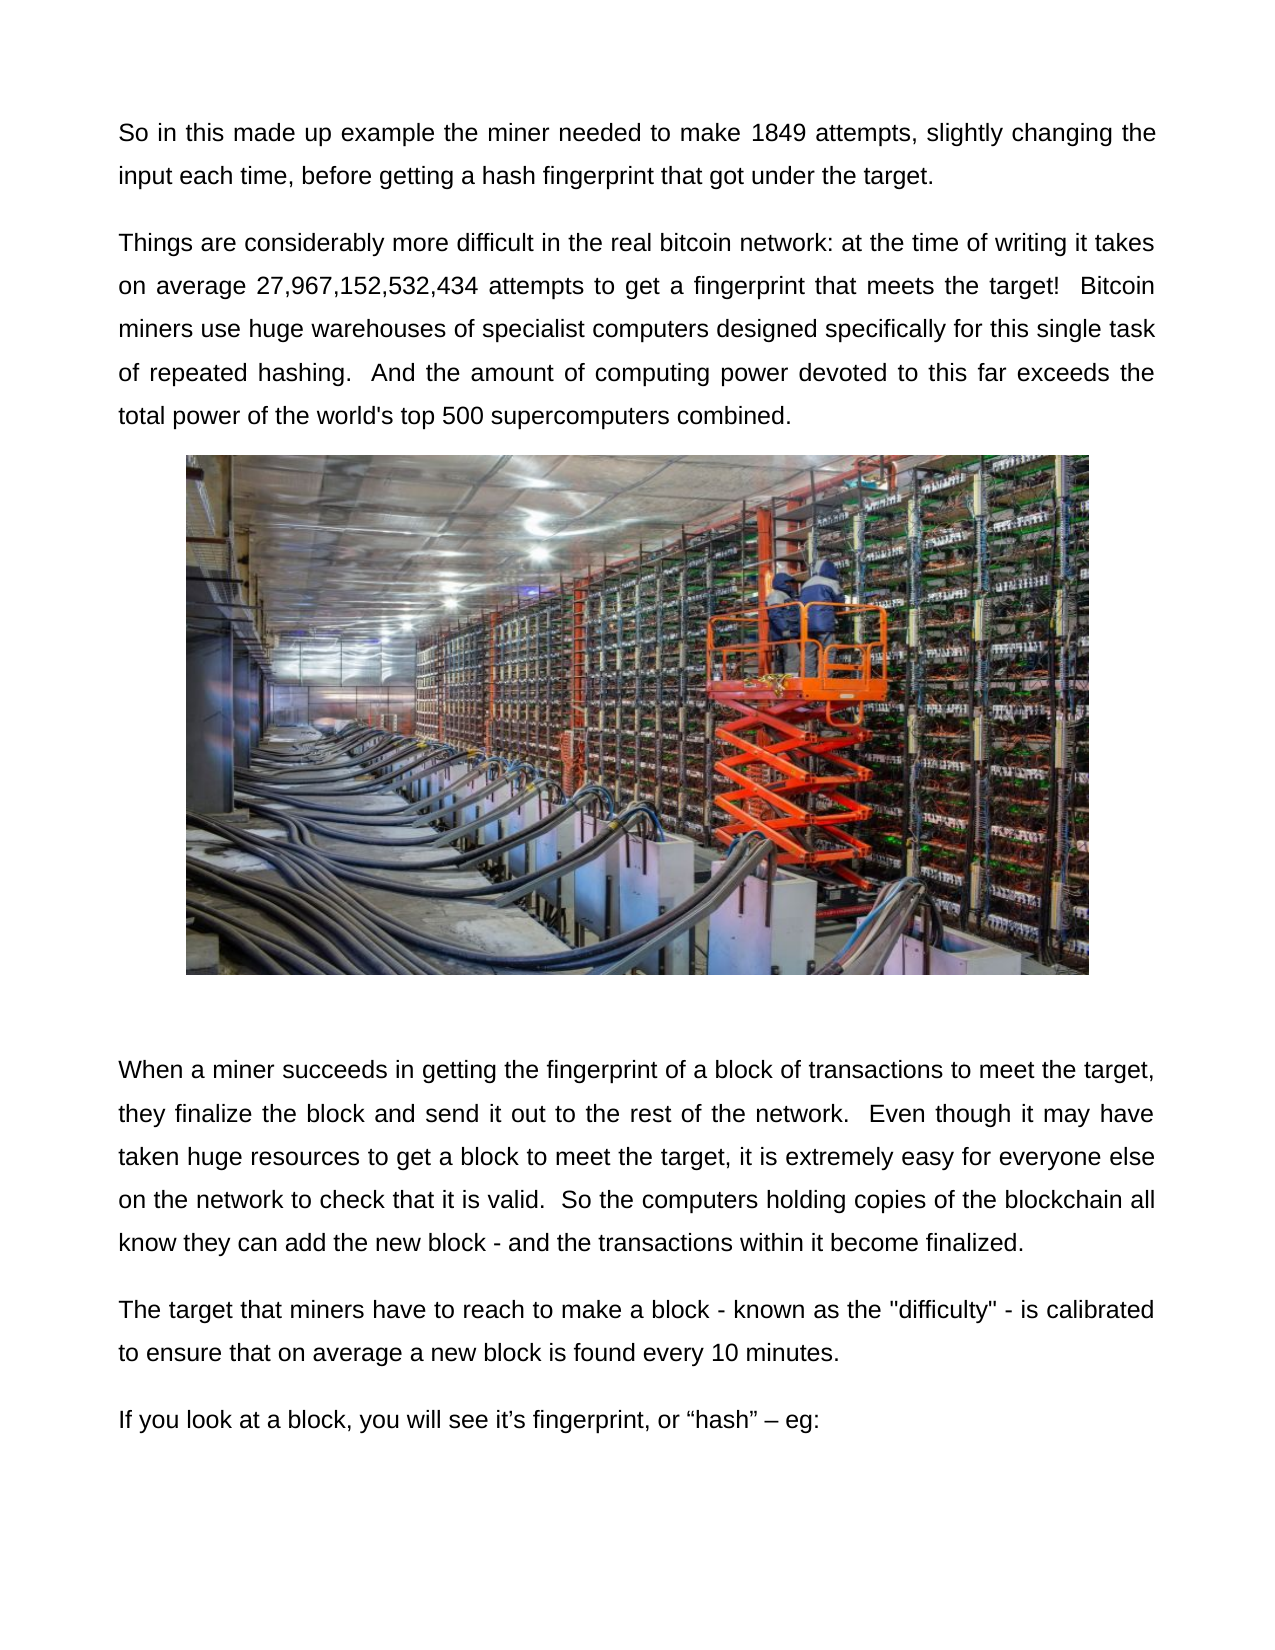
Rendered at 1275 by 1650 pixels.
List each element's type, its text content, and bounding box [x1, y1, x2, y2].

text Things are considerably more difficult in the real bitcoin network: at the time of writing it takes on average 27,967,152,532,434 attempts to get a fingerprint that meets the target! Bitcoin miners use huge warehouses of specialist computers designed specifically for this single task of repeated hashing. And the amount of computing power devoted to this far exceeds the total power of the world's top 500 supercomputers combined. [118, 228, 1157, 429]
text The target that miners have to reach to make a block - known as the "difficulty" - is calibrated to ensure that on average a new block is found every 10 minutes. [118, 1295, 1157, 1367]
picture [186, 455, 1089, 975]
text So in this made up example the miner needed to make 1849 attempts, slightly changing the input each time, before getting a hash fingerprint that got under the target. [118, 118, 1157, 190]
text When a miner succeeds in getting the fingerprint of a block of transactions to meet the target, they finalize the block and send it out to the rest of the network. Even though it may have taken huge resources to get a block to meet the target, it is extremely easy for everyone else on the network to check that it is valid. So the computers holding copies of the blockchain all know they can add the new block - and the transactions within it become finalized. [118, 1056, 1157, 1257]
text If you look at a block, you will see it’s fingerprint, or “hash” – eg: [118, 1405, 1157, 1434]
